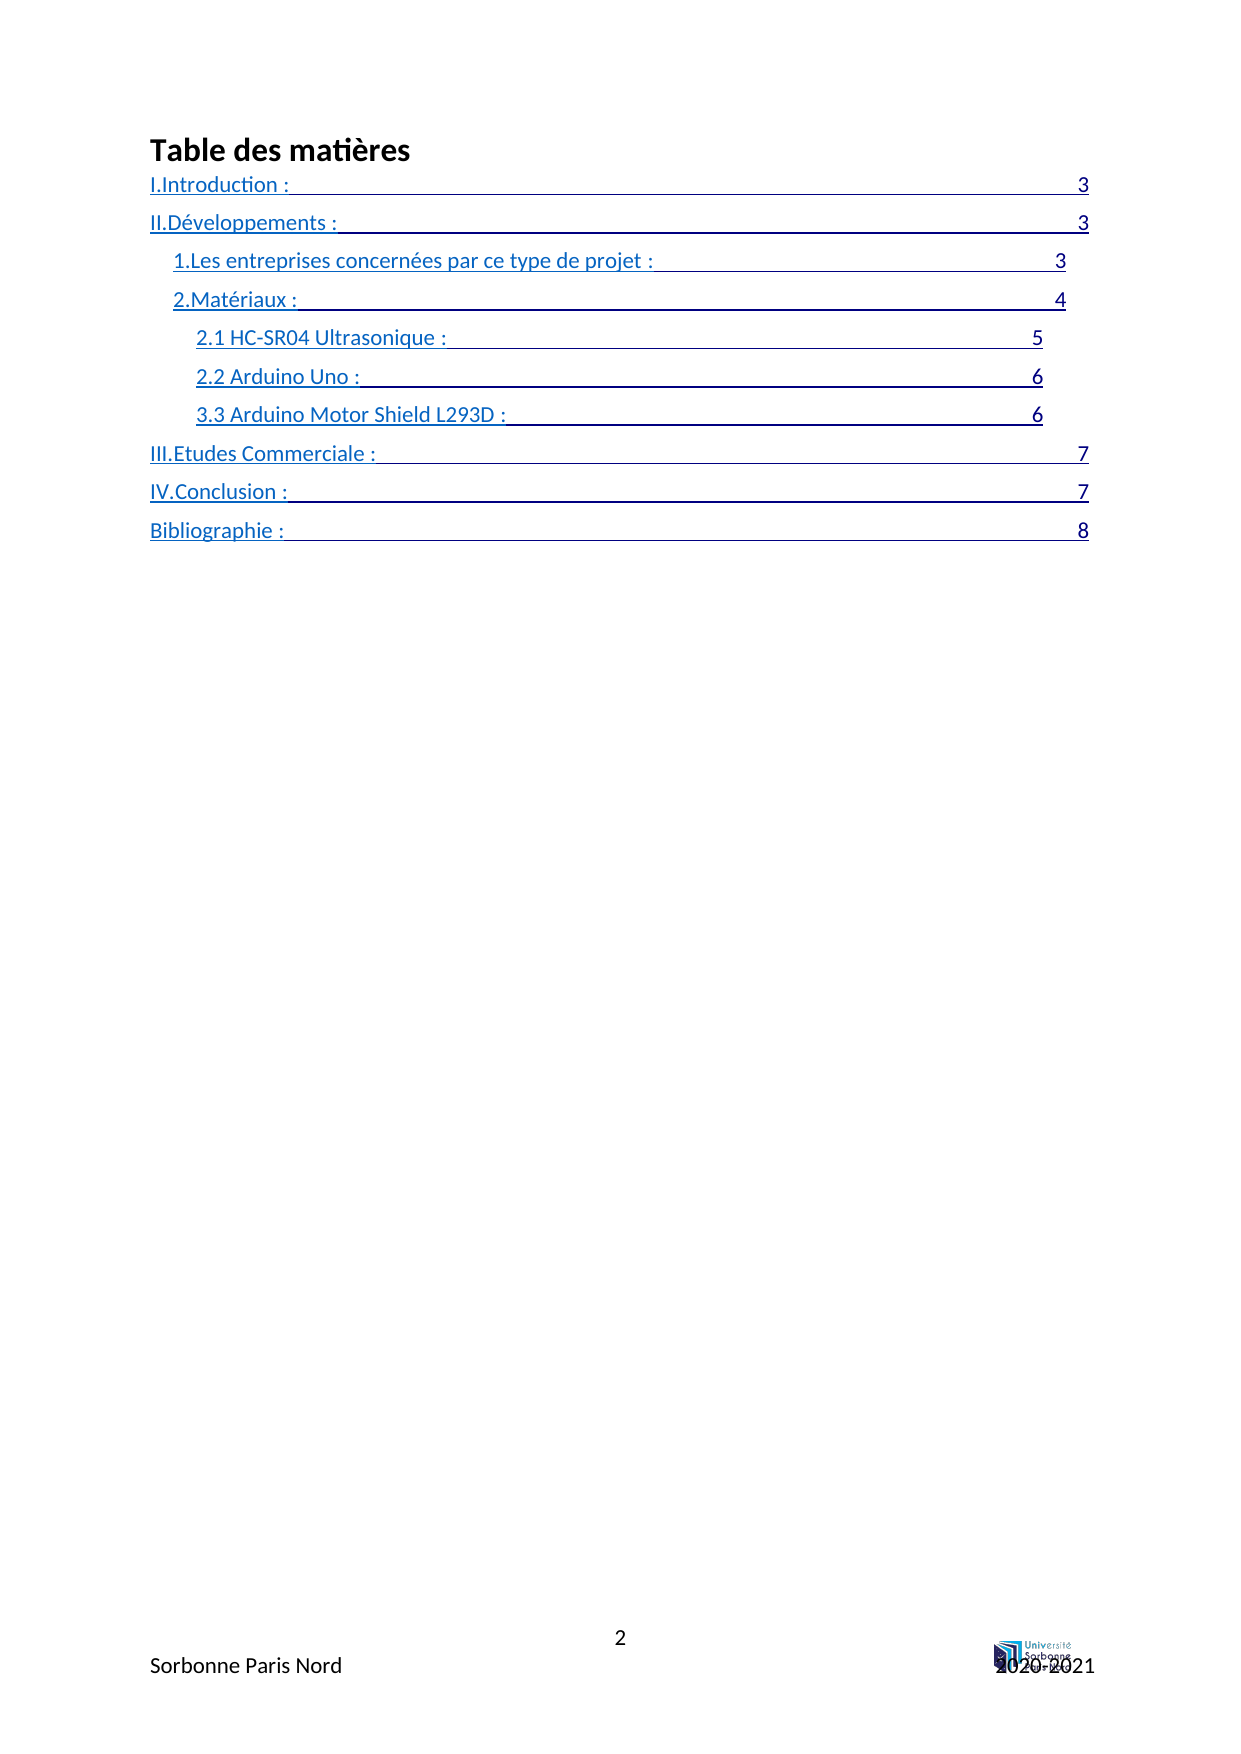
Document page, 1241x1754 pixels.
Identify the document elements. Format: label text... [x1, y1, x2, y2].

text 2. Matériaux : 4 [173, 285, 1090, 313]
text 1. Les entreprises concernées par ce type de projet : 3 [173, 247, 1090, 275]
text Table des matières [150, 129, 1090, 169]
text 2.1 HC-SR04 Ultrasonique : 5 [196, 323, 1090, 352]
text III. Etudes Commerciale : 7 [150, 439, 1090, 467]
text I. Introduction : 3 [150, 170, 1090, 198]
text Bibliographie : 8 [150, 516, 1090, 544]
text IV. Conclusion : 7 [150, 477, 1090, 505]
picture [973, 1622, 1091, 1691]
text II. Développements : 3 [150, 208, 1090, 236]
text 2.2 Arduino Uno : 6 [196, 362, 1090, 390]
text 3.3 Arduino Motor Shield L293D : 6 [196, 400, 1090, 428]
